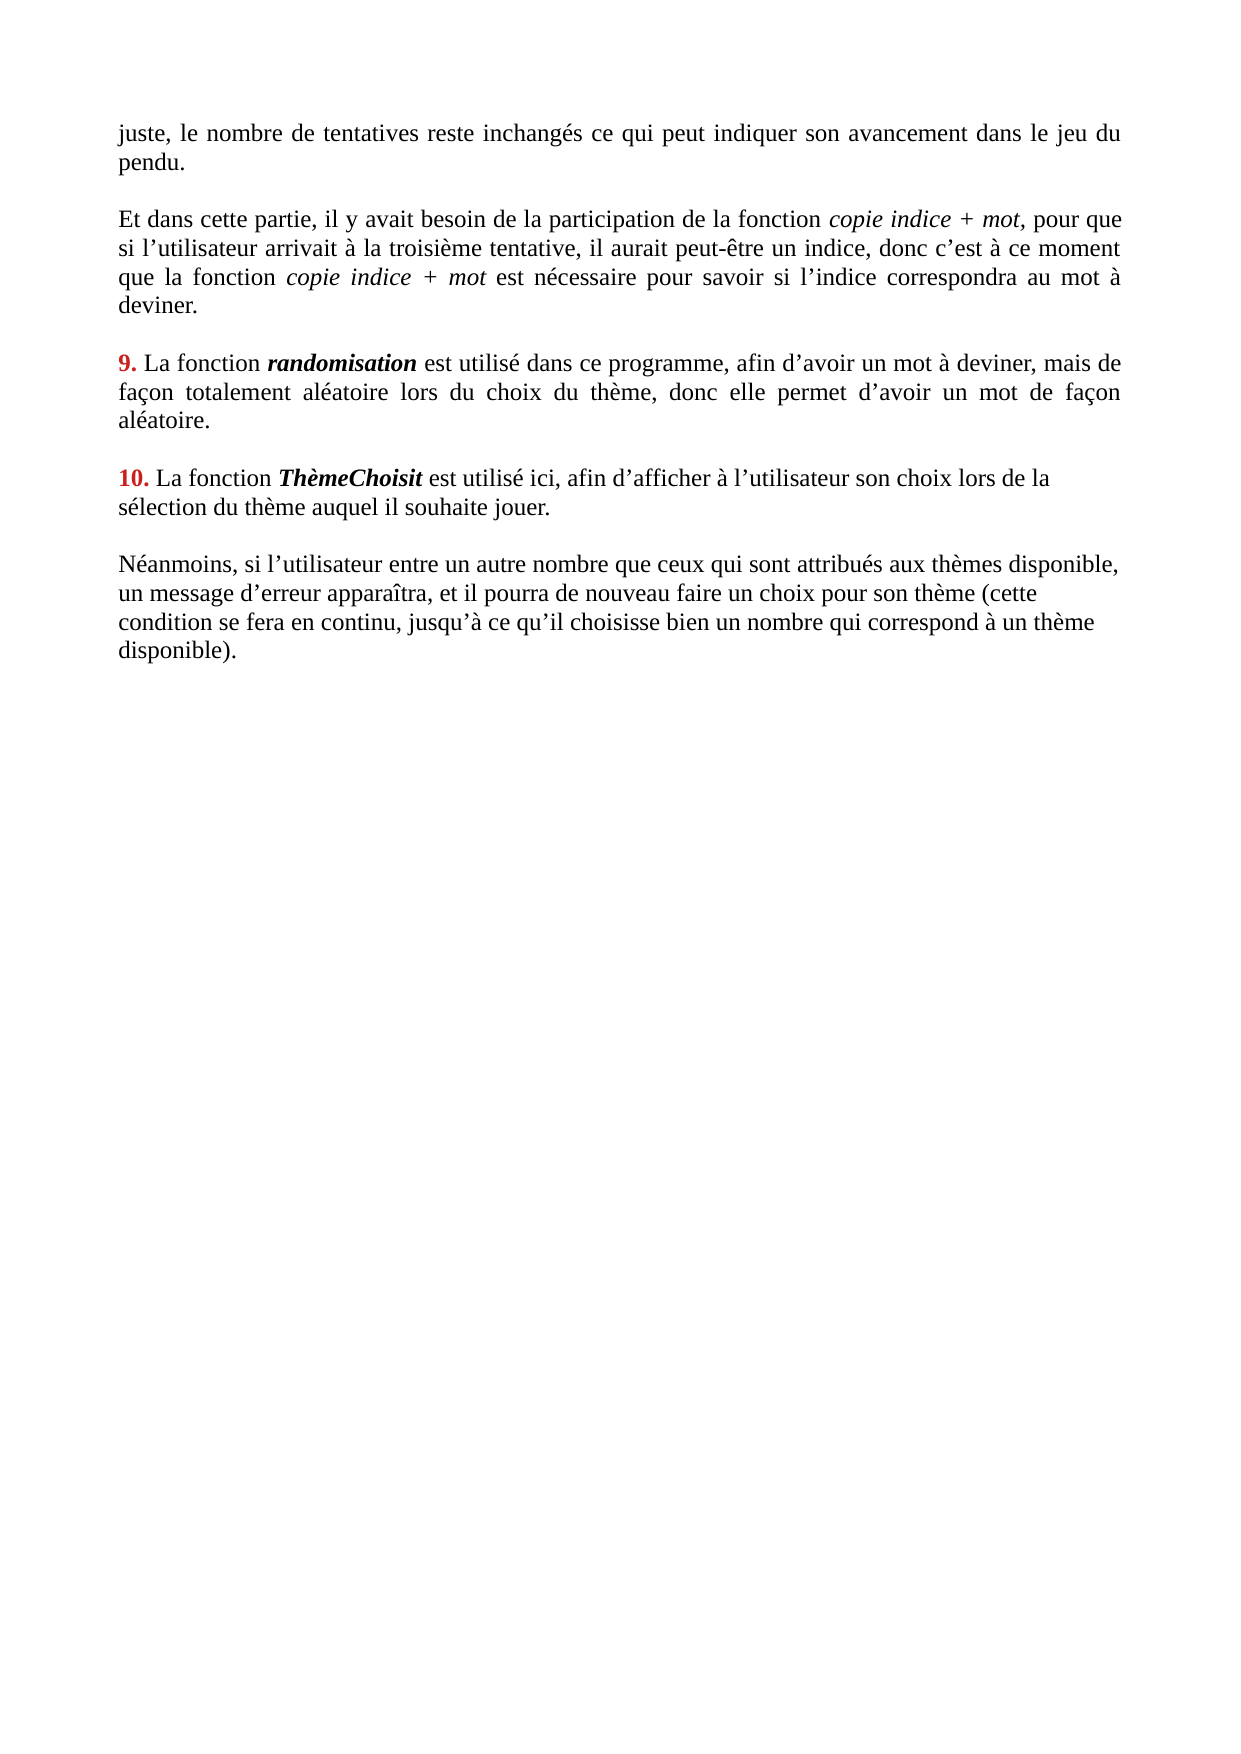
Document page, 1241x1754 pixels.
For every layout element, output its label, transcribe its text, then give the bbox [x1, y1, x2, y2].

text juste, le nombre de tentatives reste inchangés ce qui peut indiquer son avancement dans le jeu du pendu. [118, 118, 1122, 176]
text 9. La fonction randomisation est utilisé dans ce programme, afin d’avoir un mot à deviner, mais de façon totalement aléatoire lors du choix du thème, donc elle permet d’avoir un mot de façon aléatoire. [118, 348, 1122, 434]
text Néanmoins, si l’utilisateur entre un autre nombre que ceux qui sont attribués aux thèmes disponible, un message d’erreur apparaîtra, et il pourra de nouveau faire un choix pour son thème (cette condition se fera en continu, jusqu’à ce qu’il choisisse bien un nombre qui correspond à un thème disponible). [118, 549, 1122, 693]
text Et dans cette partie, il y avait besoin de la participation de la fonction copie indice + mot, pour que si l’utilisateur arrivait à la troisième tentative, il aurait peut-être un indice, donc c’est à ce moment que la fonction copie indice + mot est nécessaire pour savoir si l’indice correspondra au mot à deviner. [118, 204, 1122, 319]
text 10. La fonction ThèmeChoisit est utilisé ici, afin d’afficher à l’utilisateur son choix lors de la sélection du thème auquel il souhaite jouer. [118, 463, 1122, 521]
